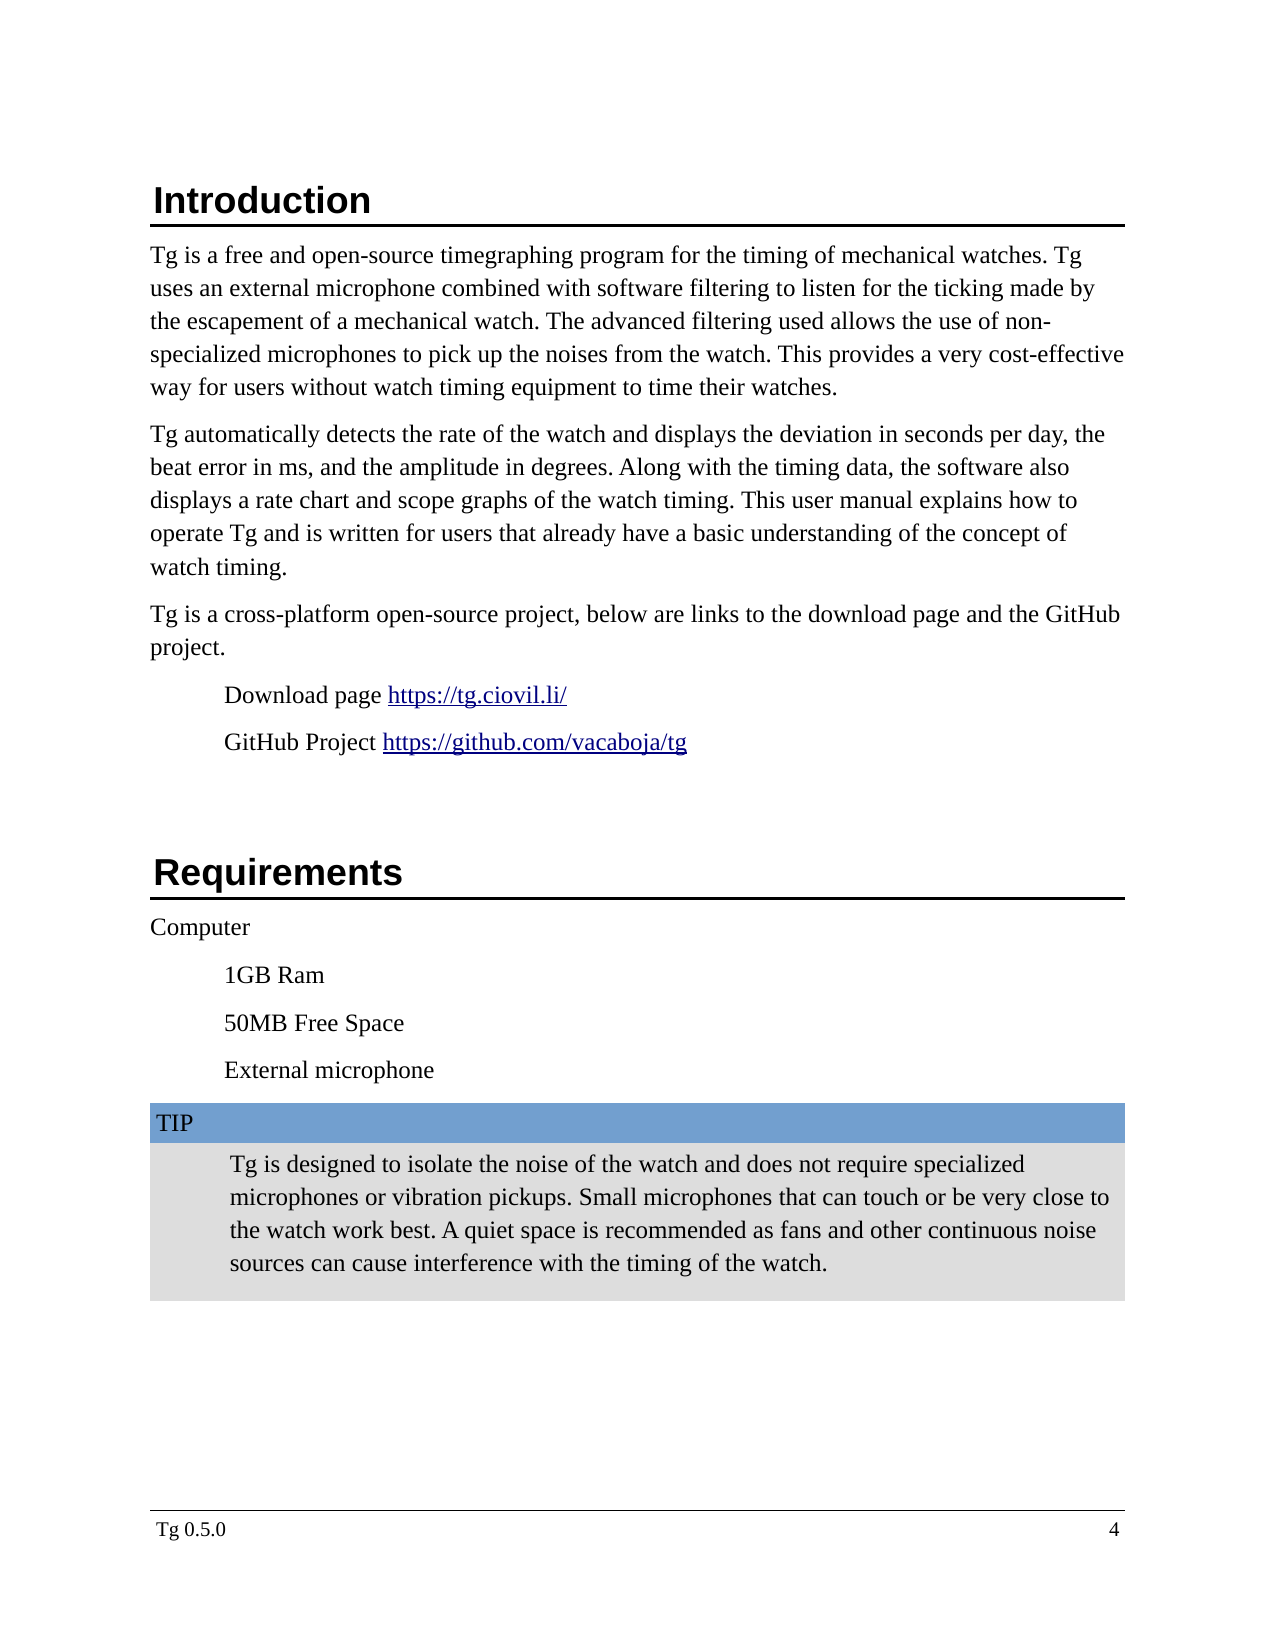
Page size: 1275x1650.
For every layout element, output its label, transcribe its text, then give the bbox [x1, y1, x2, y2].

text 50MB Free Space [224, 1008, 1125, 1036]
text Tg automatically detects the rate of the watch and displays the deviation in seconds per day, the beat error in ms, and the amplitude in degrees. Along with the timing data, the software also displays a rate chart and scope graphs of the watch timing. This user manual explains how to operate Tg and is written for users that already have a basic understanding of the concept of watch timing. [150, 419, 1125, 580]
text GitHub Project https://github.com/vacaboja/tg [224, 727, 1125, 756]
text Computer [150, 912, 1125, 941]
text External microphone [224, 1055, 1125, 1084]
text Tg is a free and open-source timegraphing program for the timing of mechanical watches. Tg uses an external microphone combined with software filtering to listen for the ticking made by the escapement of a mechanical watch. The advanced filtering used allows the use of non-specialized microphones to pick up the noises from the watch. This provides a very cost-effective way for users without watch timing equipment to time their watches. [150, 240, 1125, 401]
text 1GB Ram [224, 960, 1125, 989]
subtitle Requirements [150, 848, 1125, 897]
text Download page https://tg.ciovil.li/ [224, 680, 1125, 708]
table_header TIP [150, 1103, 1125, 1143]
subtitle Introduction [150, 175, 1125, 224]
text Tg is a cross-platform open-source project, below are links to the download page and the GitHub project. [150, 599, 1125, 661]
table_cell Tg is designed to isolate the noise of the watch and does not require specialized microphones or vibration pickups. Small microphones that can touch or be very close to the watch work best. A quiet space is recommended as fans and other continuous noise sources can cause interference with the timing of the watch. [150, 1143, 1125, 1301]
